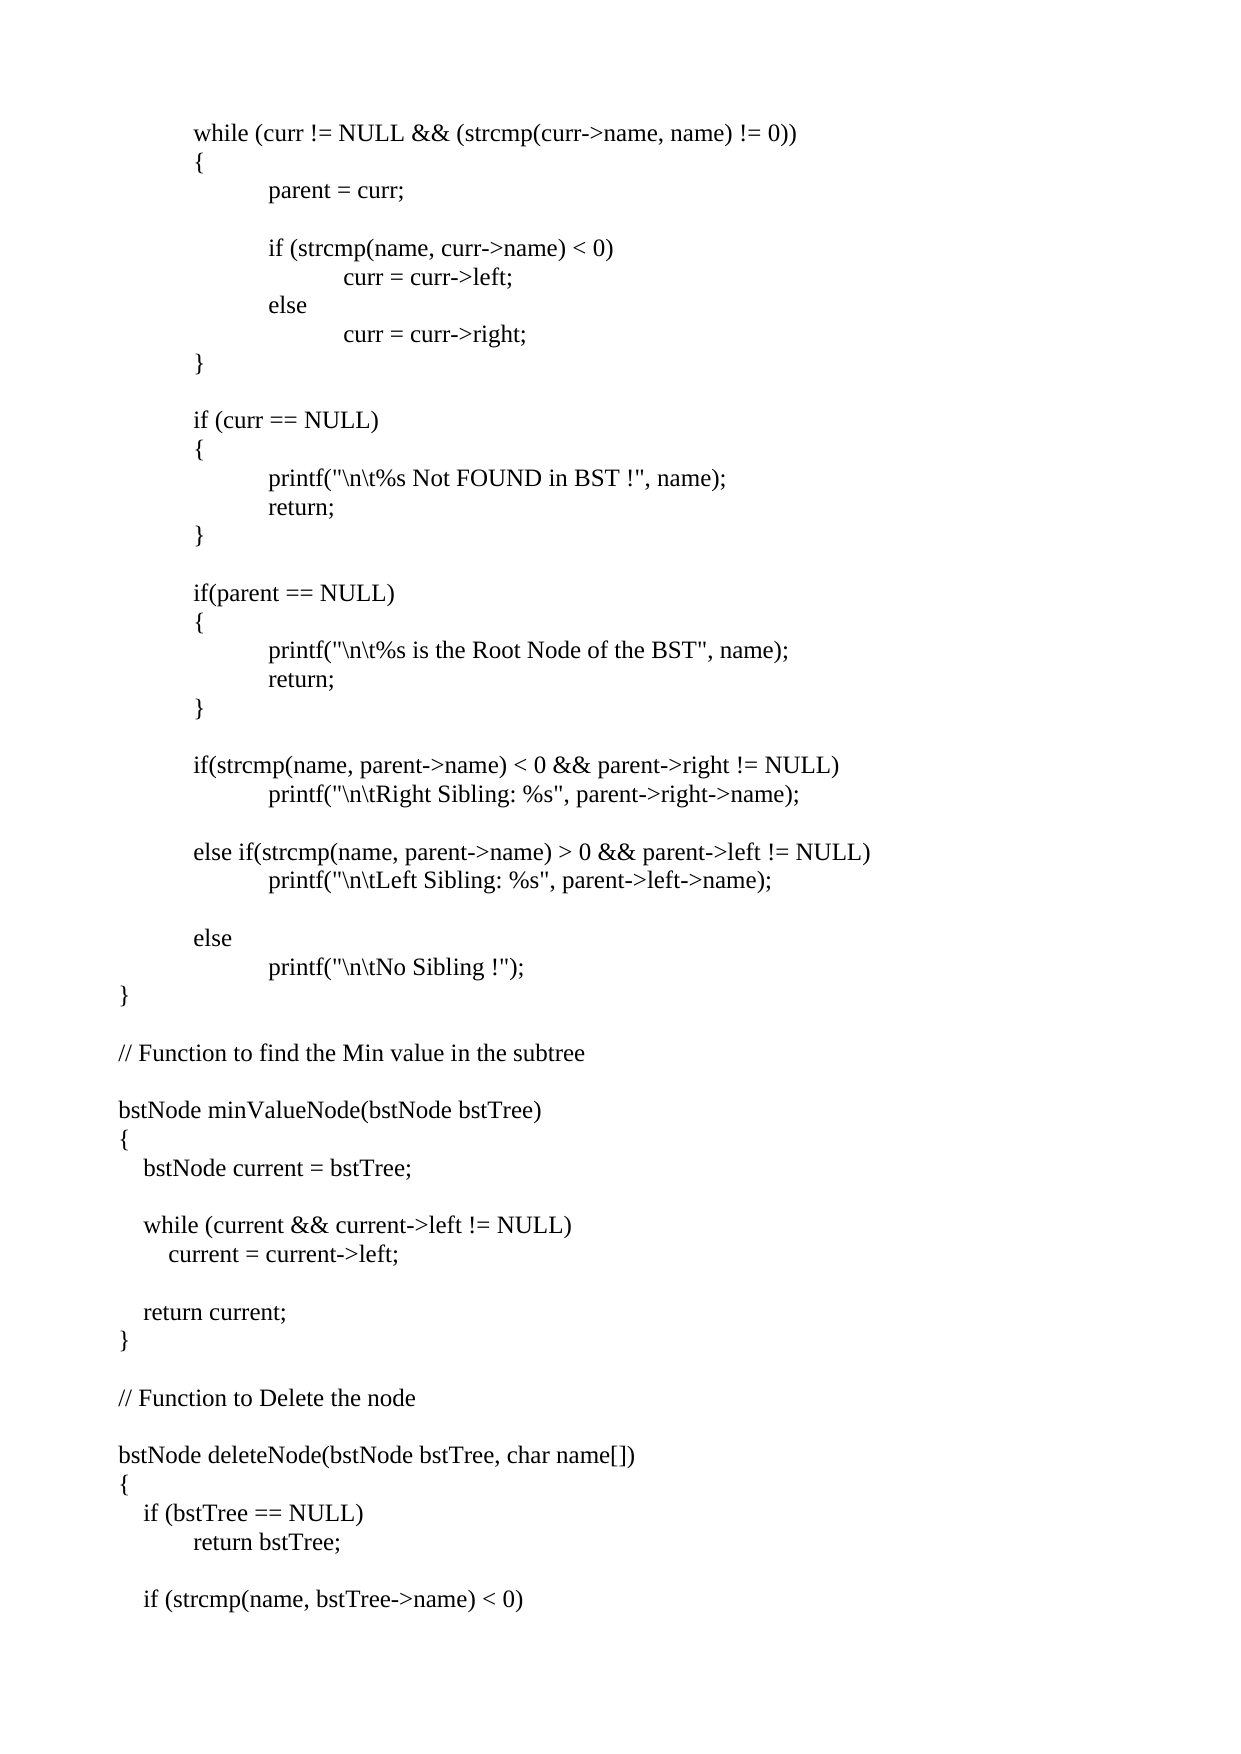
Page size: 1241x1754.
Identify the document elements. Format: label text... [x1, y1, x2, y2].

text bstNode current = bstTree; [118, 1153, 1122, 1182]
text curr = curr->right; [118, 319, 1122, 348]
text } [118, 981, 1122, 1009]
text if (bstTree == NULL) [118, 1498, 1122, 1527]
text // Function to Delete the node [118, 1383, 1122, 1412]
text current = current->left; [118, 1239, 1122, 1268]
text if(parent == NULL) [118, 578, 1122, 607]
text if (strcmp(name, curr->name) < 0) [118, 233, 1122, 262]
text } [118, 521, 1122, 549]
text printf("\n\tRight Sibling: %s", parent->right->name); [118, 779, 1122, 808]
text while (curr != NULL && (strcmp(curr->name, name) != 0)) [118, 118, 1122, 147]
text bstNode deleteNode(bstNode bstTree, char name[]) [118, 1441, 1122, 1469]
text parent = curr; [118, 176, 1122, 204]
text curr = curr->left; [118, 262, 1122, 291]
text return; [118, 492, 1122, 521]
text { [118, 1469, 1122, 1498]
text else if(strcmp(name, parent->name) > 0 && parent->left != NULL) [118, 837, 1122, 866]
text return; [118, 664, 1122, 693]
text } [118, 1326, 1122, 1354]
text // Function to find the Min value in the subtree [118, 1038, 1122, 1067]
text if (curr == NULL) [118, 406, 1122, 434]
text else [118, 923, 1122, 952]
text { [118, 1124, 1122, 1153]
text } [118, 693, 1122, 722]
text printf("\n\t%s is the Root Node of the BST", name); [118, 636, 1122, 664]
text if(strcmp(name, parent->name) < 0 && parent->right != NULL) [118, 751, 1122, 779]
text { [118, 607, 1122, 636]
text { [118, 147, 1122, 176]
text while (current && current->left != NULL) [118, 1211, 1122, 1239]
text printf("\n\t%s Not FOUND in BST !", name); [118, 463, 1122, 492]
text else [118, 291, 1122, 319]
text { [118, 434, 1122, 463]
text bstNode minValueNode(bstNode bstTree) [118, 1096, 1122, 1124]
text return current; [118, 1297, 1122, 1326]
text printf("\n\tNo Sibling !"); [118, 952, 1122, 981]
text } [118, 348, 1122, 377]
text if (strcmp(name, bstTree->name) < 0) [118, 1584, 1122, 1613]
text printf("\n\tLeft Sibling: %s", parent->left->name); [118, 866, 1122, 894]
text return bstTree; [118, 1527, 1122, 1556]
